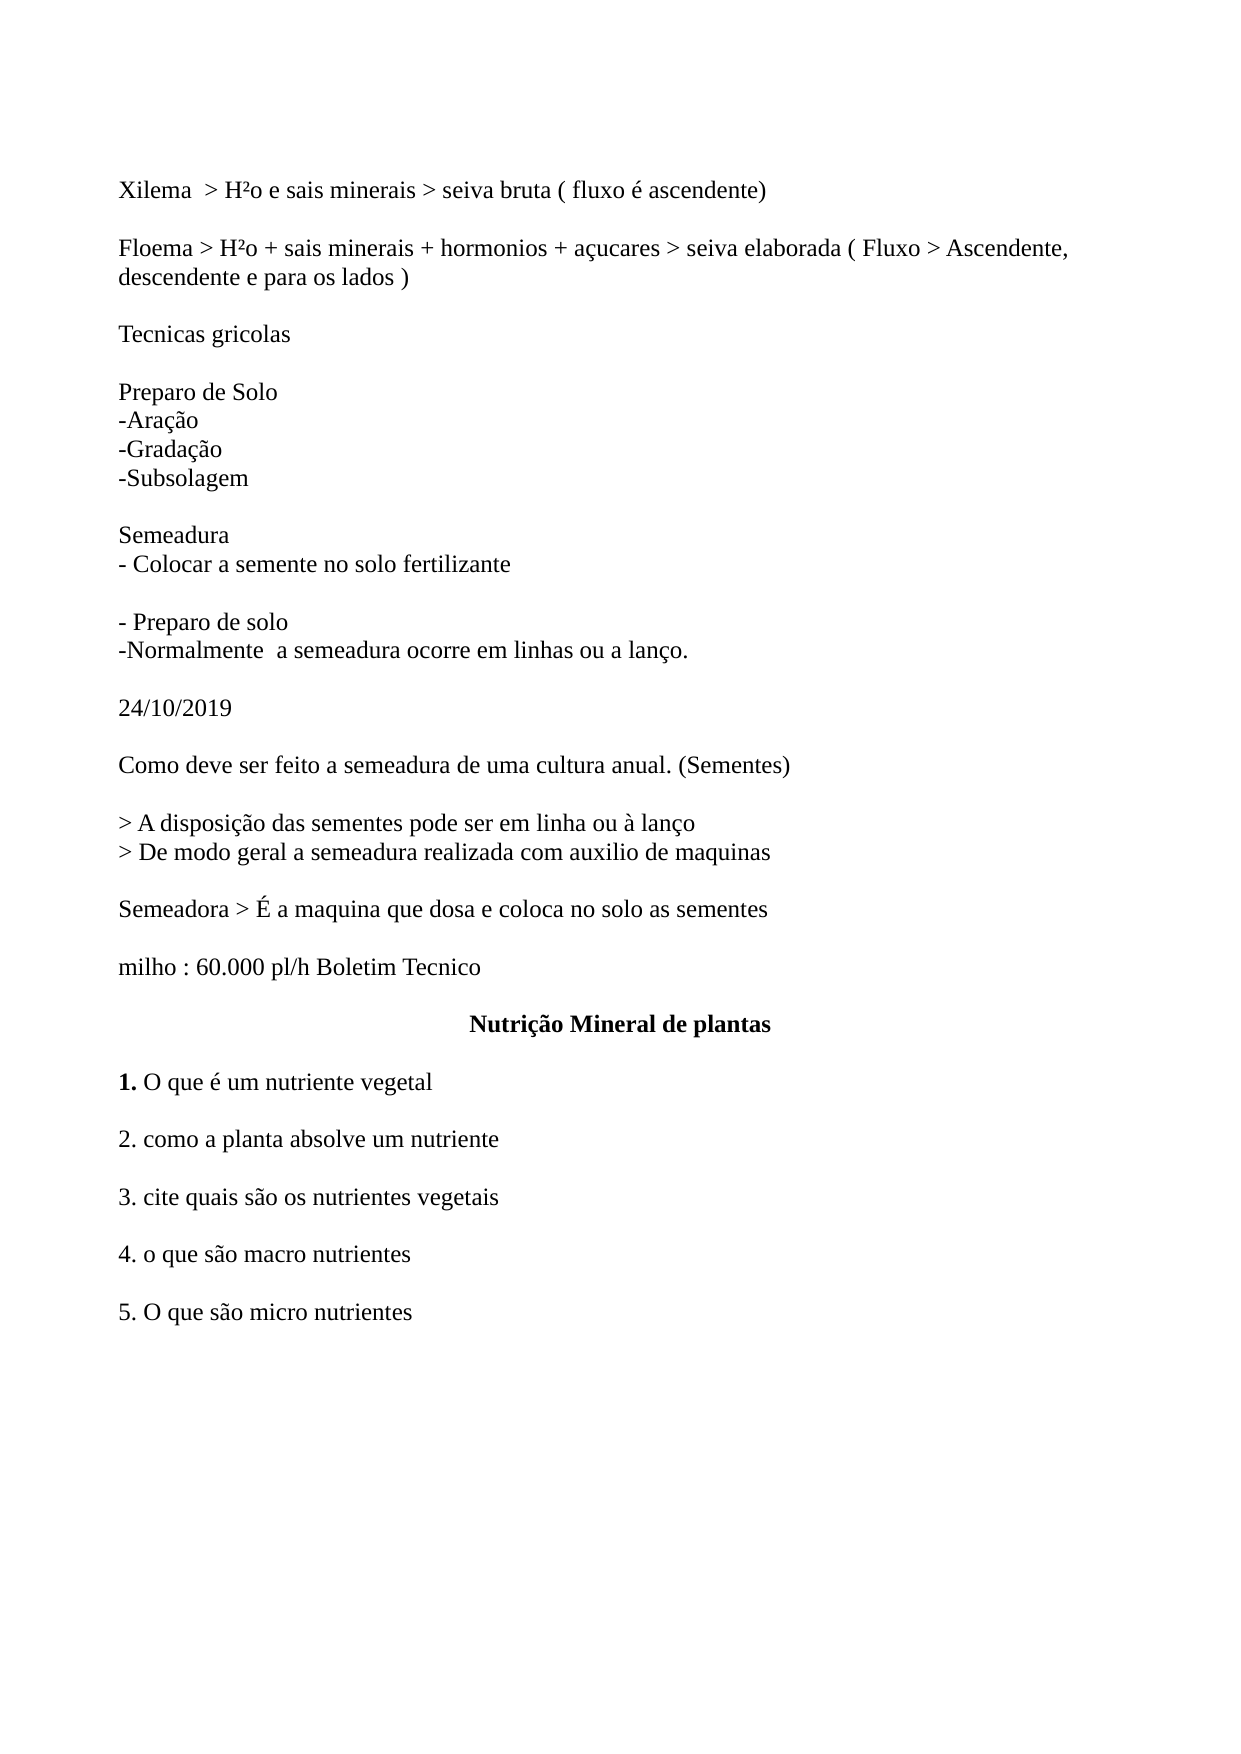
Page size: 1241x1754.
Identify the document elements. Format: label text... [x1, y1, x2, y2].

text 3. cite quais são os nutrientes vegetais [118, 1182, 1122, 1211]
text Floema > H²o + sais minerais + hormonios + açucares > seiva elaborada ( Fluxo > Ascendente, descendente e para os lados ) [118, 233, 1122, 291]
text 1. O que é um nutriente vegetal [118, 1067, 1122, 1096]
text - Preparo de solo [118, 607, 1122, 636]
text milho : 60.000 pl/h Boletim Tecnico [118, 952, 1122, 981]
text Semeadora > É a maquina que dosa e coloca no solo as sementes [118, 894, 1122, 923]
text 24/10/2019 [118, 693, 1122, 722]
text -Gradação [118, 434, 1122, 463]
text Como deve ser feito a semeadura de uma cultura anual. (Sementes) [118, 751, 1122, 779]
text 4. o que são macro nutrientes [118, 1239, 1122, 1268]
text -Subsolagem [118, 463, 1122, 492]
text -Aração [118, 406, 1122, 434]
text Preparo de Solo [118, 377, 1122, 406]
text > De modo geral a semeadura realizada com auxilio de maquinas [118, 837, 1122, 866]
text 5. O que são micro nutrientes [118, 1297, 1122, 1326]
text Semeadura [118, 521, 1122, 549]
text -Normalmente a semeadura ocorre em linhas ou a lanço. [118, 636, 1122, 664]
text 2. como a planta absolve um nutriente [118, 1124, 1122, 1153]
text Xilema > H²o e sais minerais > seiva bruta ( fluxo é ascendente) [118, 176, 1122, 204]
text Tecnicas gricolas [118, 319, 1122, 348]
text Nutrição Mineral de plantas [118, 1009, 1122, 1038]
text > A disposição das sementes pode ser em linha ou à lanço [118, 808, 1122, 837]
text - Colocar a semente no solo fertilizante [118, 549, 1122, 578]
